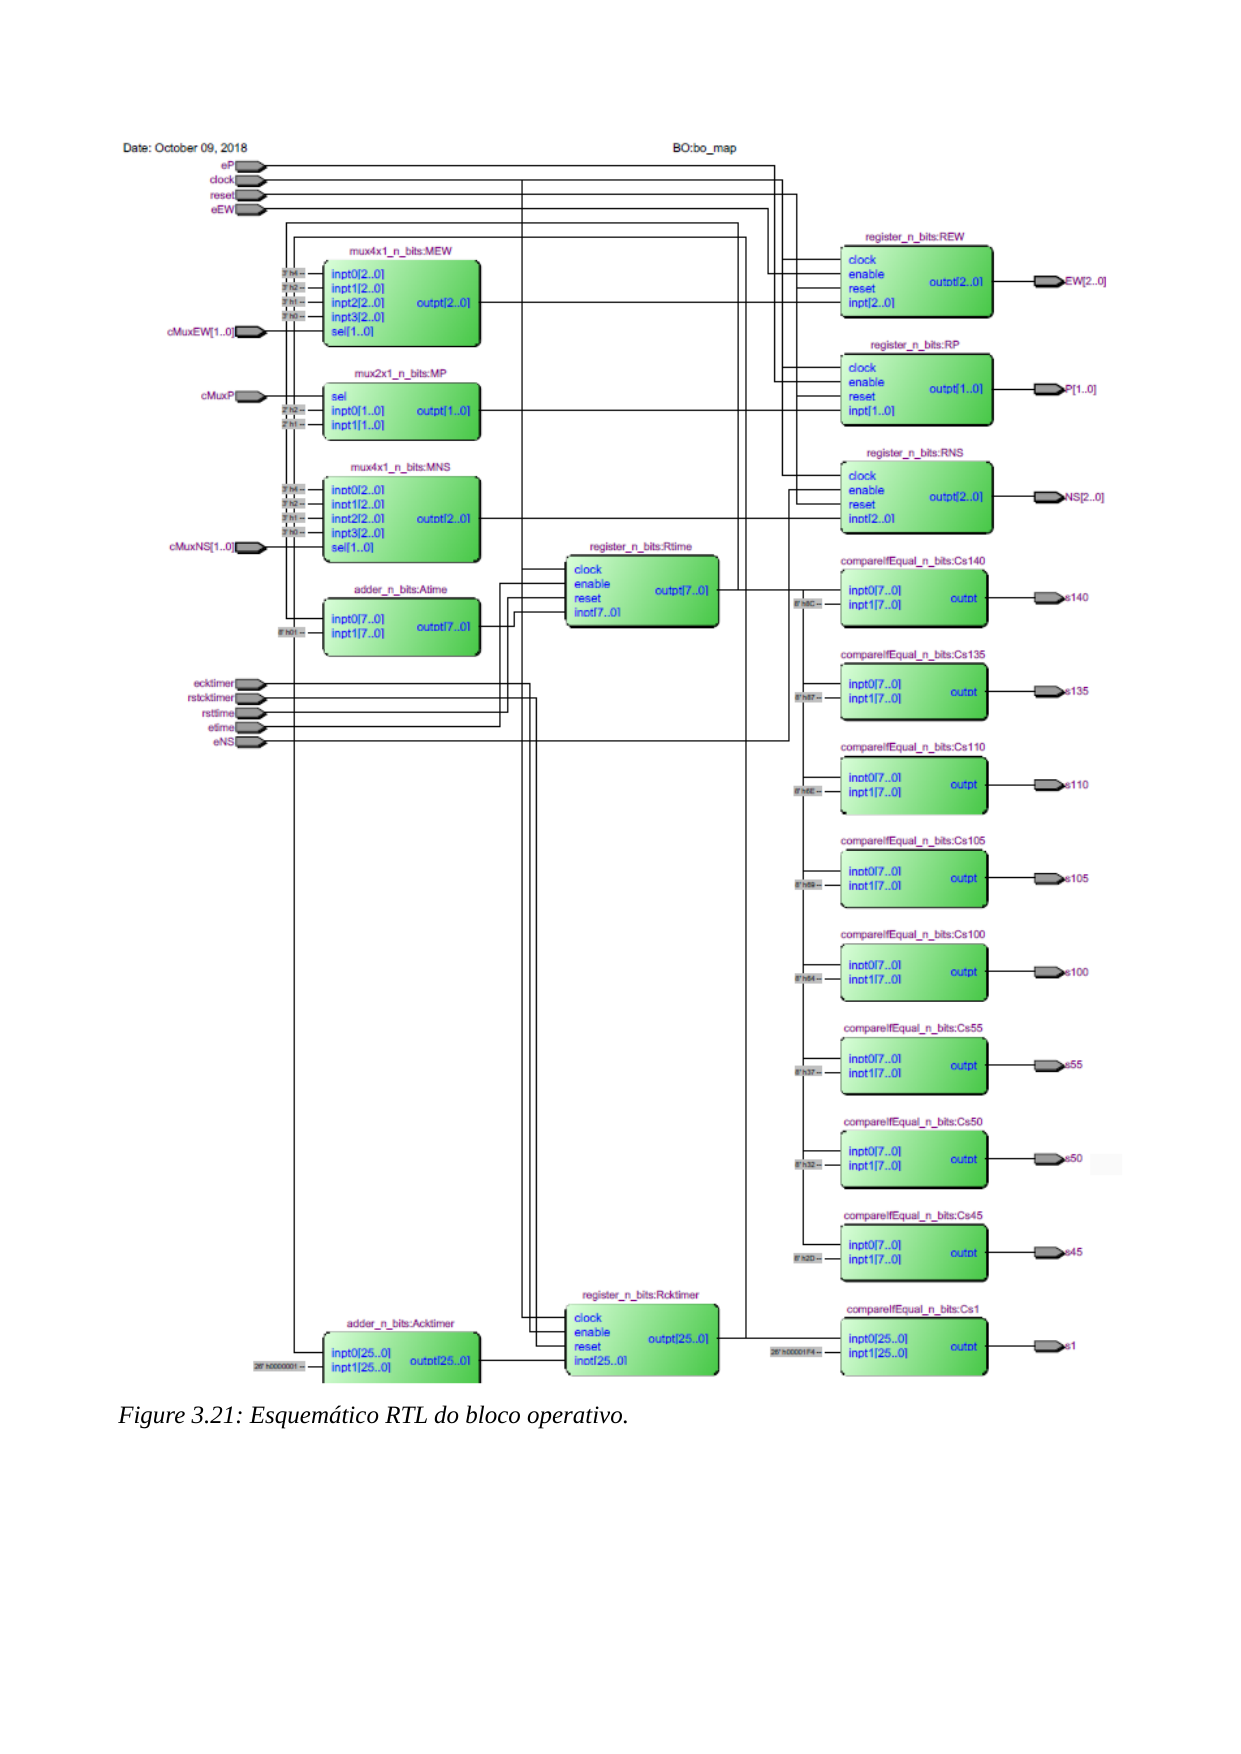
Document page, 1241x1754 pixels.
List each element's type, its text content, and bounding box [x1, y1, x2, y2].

text Figure 3.21: Esquemático RTL do bloco operativo. [118, 1395, 1122, 1429]
picture [118, 130, 1123, 1395]
